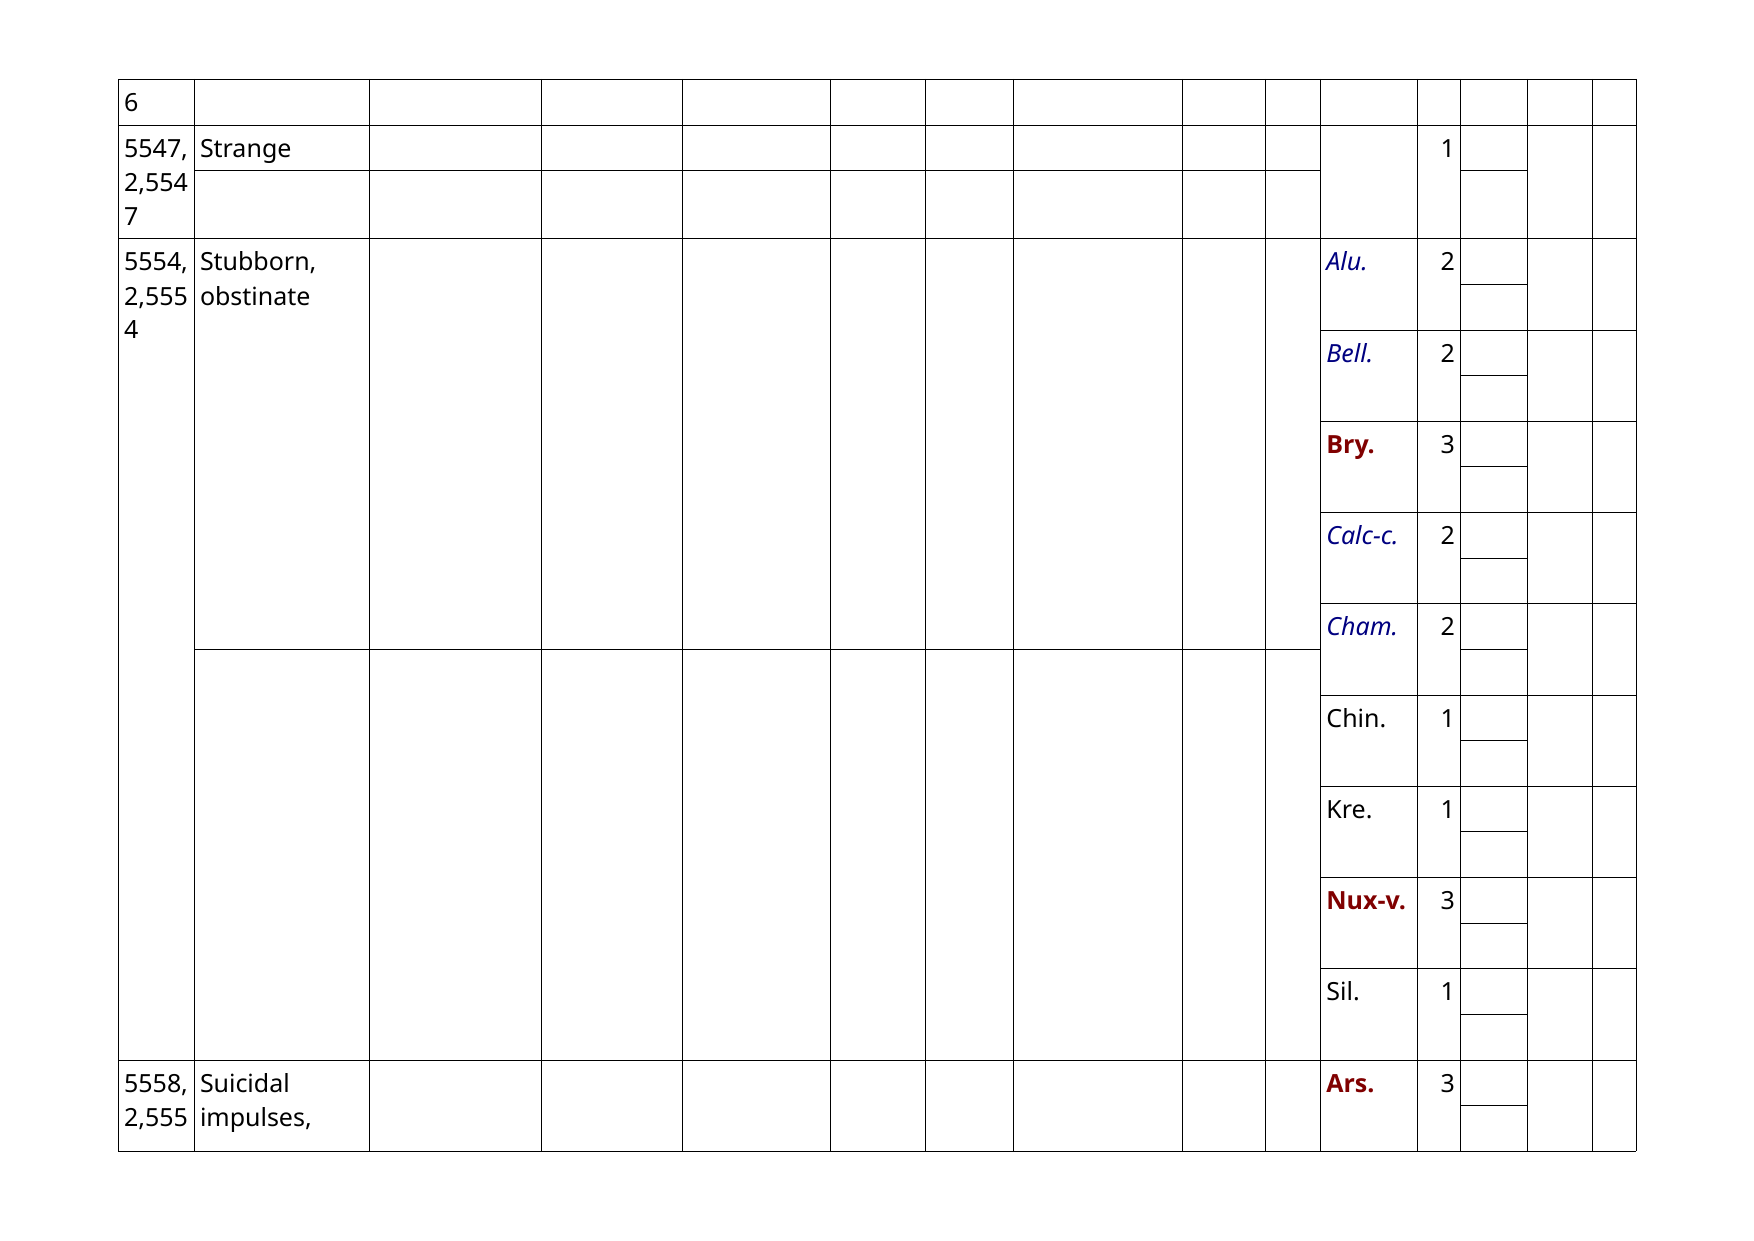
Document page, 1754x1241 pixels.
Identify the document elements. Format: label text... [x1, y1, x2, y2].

table_cell [1183, 239, 1265, 649]
table_cell [1461, 832, 1527, 877]
table_cell [1461, 285, 1527, 329]
table_cell [1014, 126, 1182, 170]
table_cell [1183, 80, 1265, 124]
table_cell [1528, 787, 1592, 877]
table_cell [1593, 1061, 1636, 1151]
table_cell 3 [1418, 878, 1460, 968]
table_cell [926, 1061, 1013, 1151]
table_cell [1461, 696, 1527, 740]
table_cell [1014, 650, 1182, 1059]
table_cell 5558,2,555 [119, 1061, 194, 1151]
table_cell 2 [1418, 604, 1460, 694]
table_cell [1528, 513, 1592, 603]
table_cell Cham. [1321, 604, 1417, 694]
table_cell [1593, 126, 1636, 238]
table_cell [370, 239, 541, 649]
table_cell [1266, 80, 1320, 124]
table_cell [1461, 1061, 1527, 1105]
table_cell [542, 1061, 682, 1151]
table_cell [1528, 126, 1592, 238]
table_cell Strange [195, 126, 369, 170]
table_cell [1593, 878, 1636, 968]
table_cell [1461, 604, 1527, 649]
table_cell Ars. [1321, 1061, 1417, 1151]
table_cell [542, 239, 682, 649]
table_cell [926, 126, 1013, 170]
table_cell [1266, 126, 1320, 170]
table_cell Sil. [1321, 969, 1417, 1059]
table_cell [1528, 422, 1592, 512]
table_cell [1418, 80, 1460, 124]
table_cell [926, 650, 1013, 1059]
table_cell [1593, 604, 1636, 694]
table_cell [1461, 1015, 1527, 1059]
table_cell [831, 1061, 925, 1151]
table_cell [370, 171, 541, 238]
table_cell [1461, 513, 1527, 558]
table_cell [1461, 239, 1527, 284]
table_cell [1593, 331, 1636, 421]
table_cell [1593, 239, 1636, 329]
table_cell [1461, 787, 1527, 831]
table_cell [1593, 513, 1636, 603]
table_cell [1266, 239, 1320, 649]
table_cell 6 [119, 80, 194, 124]
table_cell [542, 80, 682, 124]
table_cell Bry. [1321, 422, 1417, 512]
table_cell [1266, 1061, 1320, 1151]
table_cell Alu. [1321, 239, 1417, 329]
table_cell [683, 239, 830, 649]
table_cell [831, 171, 925, 238]
table_cell [1528, 1061, 1592, 1151]
table_cell [1528, 696, 1592, 786]
table_cell [1461, 969, 1527, 1014]
table_cell Stubborn, obstinate [195, 239, 369, 649]
table_cell [370, 126, 541, 170]
table_cell [1528, 604, 1592, 694]
table_cell [1014, 171, 1182, 238]
table_cell 5554,2,5554 [119, 239, 194, 1059]
table_cell [683, 650, 830, 1059]
table_cell [1461, 376, 1527, 421]
table_cell [1461, 650, 1527, 694]
table_cell [683, 126, 830, 170]
table_cell [1461, 559, 1527, 603]
table_cell [1461, 741, 1527, 786]
table_cell [926, 80, 1013, 124]
table_cell [683, 1061, 830, 1151]
table_cell [1266, 650, 1320, 1059]
table_cell Nux-v. [1321, 878, 1417, 968]
table_cell [195, 171, 369, 238]
table_cell 5547,2,5547 [119, 126, 194, 238]
table_cell [542, 171, 682, 238]
table_cell [831, 80, 925, 124]
table_cell [1321, 126, 1417, 238]
table_cell [1183, 650, 1265, 1059]
table_cell [683, 171, 830, 238]
table_cell [1266, 171, 1320, 238]
table_cell [1461, 422, 1527, 466]
table_cell 2 [1418, 513, 1460, 603]
table_cell [1014, 1061, 1182, 1151]
table_cell Bell. [1321, 331, 1417, 421]
table_cell [1528, 878, 1592, 968]
table_cell [1461, 126, 1527, 170]
table_cell 1 [1418, 969, 1460, 1059]
table_cell 1 [1418, 696, 1460, 786]
table_cell [542, 650, 682, 1059]
table_cell [1593, 696, 1636, 786]
table_cell [542, 126, 682, 170]
table_cell [1461, 878, 1527, 923]
table_cell [831, 126, 925, 170]
table_cell [1461, 331, 1527, 375]
table_cell [1461, 467, 1527, 512]
table_cell [1461, 1106, 1527, 1151]
table_cell Kre. [1321, 787, 1417, 877]
table_cell [370, 650, 541, 1059]
table_cell [926, 239, 1013, 649]
table_cell [195, 650, 369, 1059]
table_cell 3 [1418, 1061, 1460, 1151]
table_cell [1461, 80, 1527, 124]
table_cell [683, 80, 830, 124]
table_cell [1014, 239, 1182, 649]
table_cell [831, 239, 925, 649]
table_cell 1 [1418, 126, 1460, 238]
table_cell [1593, 80, 1636, 124]
table_cell [1528, 331, 1592, 421]
table_cell [370, 1061, 541, 1151]
table_cell [1014, 80, 1182, 124]
table_cell [370, 80, 541, 124]
table_cell [926, 171, 1013, 238]
table_cell 2 [1418, 331, 1460, 421]
table_cell [1183, 1061, 1265, 1151]
table_cell [1461, 924, 1527, 968]
table_cell [1183, 126, 1265, 170]
table_cell [1528, 239, 1592, 329]
table_cell [1183, 171, 1265, 238]
table_cell [1593, 422, 1636, 512]
table_cell Chin. [1321, 696, 1417, 786]
table_cell 1 [1418, 787, 1460, 877]
table_cell [195, 80, 369, 124]
table_cell [1461, 171, 1527, 238]
table_cell [1321, 80, 1417, 124]
table_cell [1528, 80, 1592, 124]
table_cell 2 [1418, 239, 1460, 329]
table_cell Calc-c. [1321, 513, 1417, 603]
table_cell [1593, 969, 1636, 1059]
table_cell [1593, 787, 1636, 877]
table_cell [831, 650, 925, 1059]
table_cell 3 [1418, 422, 1460, 512]
table_cell Suicidal impulses, [195, 1061, 369, 1151]
table_cell [1528, 969, 1592, 1059]
